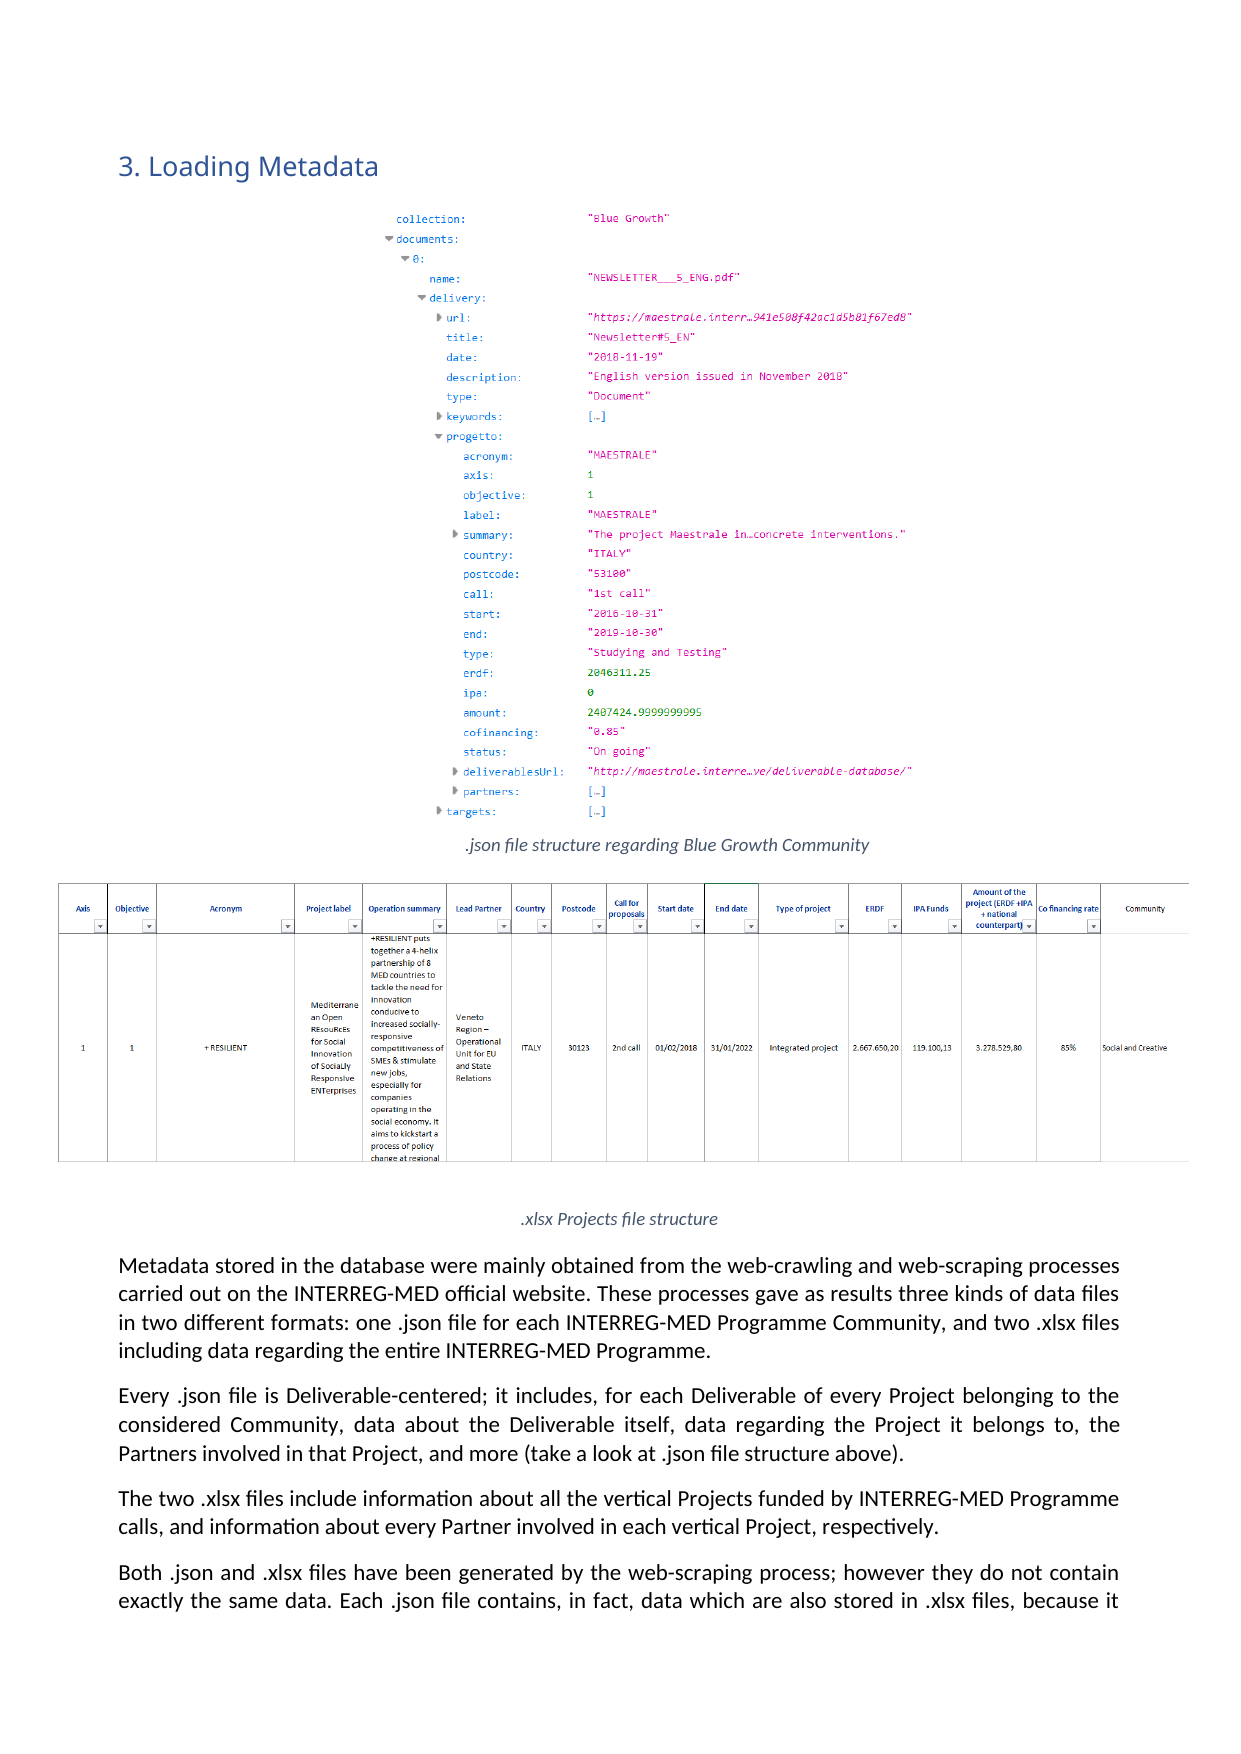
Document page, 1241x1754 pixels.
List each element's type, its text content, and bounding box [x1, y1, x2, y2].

text Every .json file is Deliverable-centered; it includes, for each Deliverable of every Project belonging to the considered Community, data about the Deliverable itself, data regarding the Project it belongs to, the Partners involved in that Project, and more (take a look at .json file structure above). [118, 1382, 1122, 1467]
text Both .json and .xlsx files have been generated by the web-scraping process; however they do not contain exactly the same data. Each .json file contains, in fact, data which are also stored in .xlsx files, because it [118, 1558, 1122, 1614]
subtitle 3. Loading Metadata [118, 148, 1122, 184]
text The two .xlsx files include information about all the vertical Projects funded by INTERREG-MED Programme calls, and information about every Partner involved in each vertical Project, respectively. [118, 1484, 1122, 1541]
text .json file structure regarding Blue Growth Community [391, 833, 945, 856]
text .xlsx Projects file structure [118, 1207, 1122, 1230]
text Metadata stored in the database were mainly obtained from the web-crawling and web-scraping processes carried out on the INTERREG-MED official website. These processes gave as results three kinds of data files in two different formats: one .json file for each INTERREG-MED Programme Community, and two .xlsx files including data regarding the entire INTERREG-MED Programme. [118, 1251, 1122, 1364]
